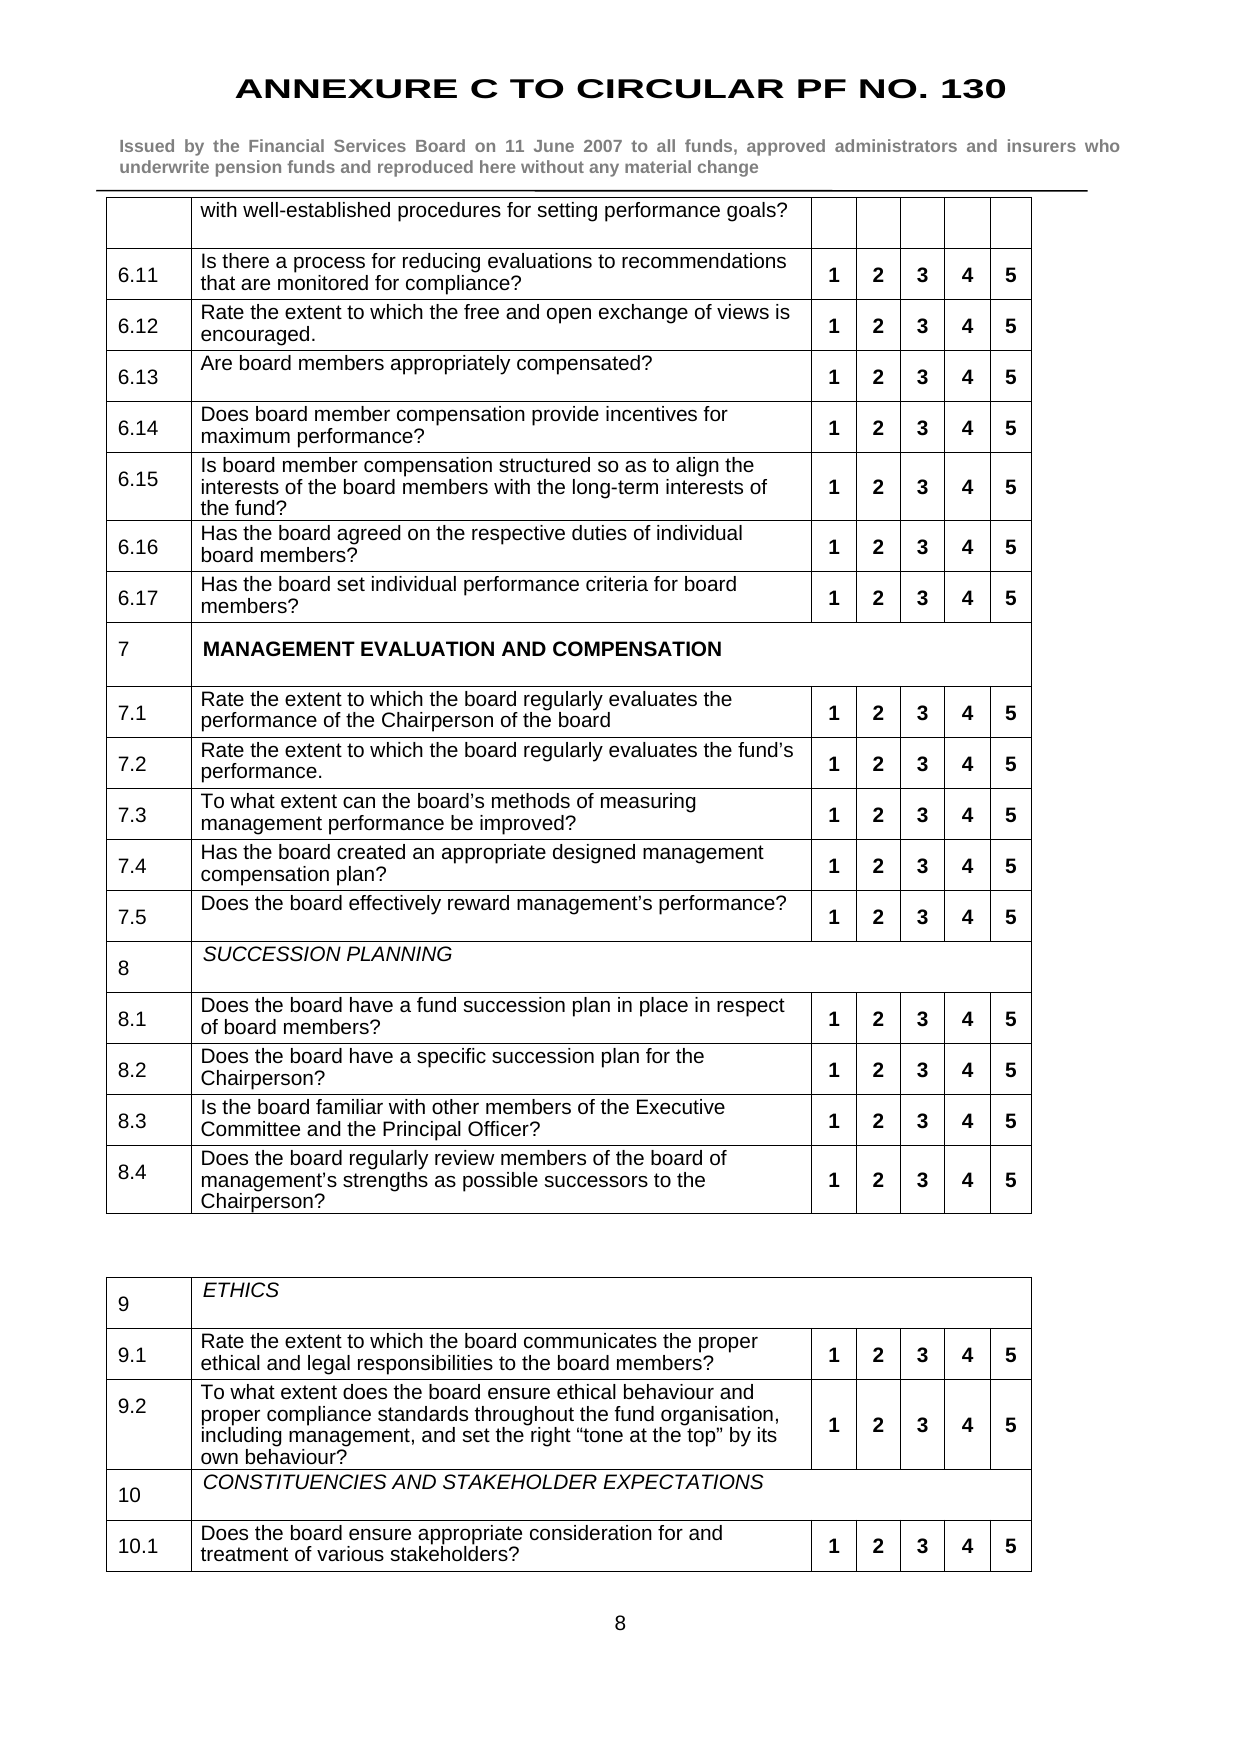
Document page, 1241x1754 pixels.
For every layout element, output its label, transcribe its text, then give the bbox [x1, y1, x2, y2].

table_cell 2 [857, 687, 900, 737]
table_cell 7.1 [107, 687, 191, 737]
table_cell MANAGEMENT EVALUATION AND COMPENSATION [192, 623, 1031, 686]
table_cell 1 [812, 351, 856, 401]
table_cell 9.1 [107, 1329, 191, 1379]
table_cell 6.17 [107, 572, 191, 622]
table_cell 1 [812, 891, 856, 941]
table_cell CONSTITUENCIES AND STAKEHOLDER EXPECTATIONS [192, 1470, 1031, 1519]
table_cell 7.2 [107, 738, 191, 788]
table_cell 4 [945, 1329, 990, 1379]
table_cell 3 [901, 1146, 944, 1213]
table_cell 1 [812, 402, 856, 452]
table_cell 4 [945, 1146, 990, 1213]
table_cell 2 [857, 249, 900, 299]
table_cell 5 [991, 521, 1031, 571]
table_cell 5 [991, 1095, 1031, 1145]
table_cell To what extent does the board ensure ethical behaviour and proper compliance standards throughout the fund organisation, including management, and set the right “tone at the top” by its own behaviour? [192, 1380, 811, 1468]
table_cell 6.11 [107, 249, 191, 299]
table_cell 3 [901, 1380, 944, 1468]
table_cell 4 [945, 249, 990, 299]
table_cell 6.16 [107, 521, 191, 571]
table_cell 3 [901, 1044, 944, 1094]
table_cell [857, 198, 900, 248]
table_cell 4 [945, 687, 990, 737]
table_cell 2 [857, 738, 900, 788]
table_cell 1 [812, 993, 856, 1043]
table_cell [991, 198, 1031, 248]
table_cell 4 [945, 402, 990, 452]
table_cell 3 [901, 891, 944, 941]
table_cell Does the board regularly review members of the board of management’s strengths as possible successors to the Chairperson? [192, 1146, 811, 1213]
table_cell 4 [945, 1095, 990, 1145]
table_cell To what extent can the board’s methods of measuring management performance be improved? [192, 789, 811, 839]
table_cell 5 [991, 891, 1031, 941]
table_cell 4 [945, 1380, 990, 1468]
table_cell 1 [812, 521, 856, 571]
table_cell Rate the extent to which the free and open exchange of views is encouraged. [192, 300, 811, 350]
table_cell 2 [857, 453, 900, 520]
table_cell 5 [991, 572, 1031, 622]
table_cell 8.4 [107, 1146, 191, 1213]
table_cell 2 [857, 1380, 900, 1468]
table_cell 4 [945, 351, 990, 401]
table_cell 2 [857, 402, 900, 452]
table_cell [812, 198, 856, 248]
table_cell 5 [991, 789, 1031, 839]
table_cell 3 [901, 300, 944, 350]
table_cell 2 [857, 1044, 900, 1094]
table_cell 7.3 [107, 789, 191, 839]
table_cell 2 [857, 521, 900, 571]
table_cell 1 [812, 1095, 856, 1145]
table_cell Does board member compensation provide incentives for maximum performance? [192, 402, 811, 452]
table_cell 5 [991, 1521, 1031, 1571]
table_cell 5 [991, 840, 1031, 890]
table_cell [901, 198, 944, 248]
table_cell 7.4 [107, 840, 191, 890]
table_cell 10.1 [107, 1521, 191, 1571]
table_cell 4 [945, 840, 990, 890]
table_cell 1 [812, 840, 856, 890]
table_cell Rate the extent to which the board communicates the proper ethical and legal responsibilities to the board members? [192, 1329, 811, 1379]
table_cell 4 [945, 453, 990, 520]
table_cell 5 [991, 1146, 1031, 1213]
table_cell [107, 198, 191, 248]
table_cell 1 [812, 453, 856, 520]
table_cell 3 [901, 1329, 944, 1379]
table_cell 7 [107, 623, 191, 686]
table_cell 3 [901, 249, 944, 299]
table_cell 5 [991, 351, 1031, 401]
table_cell 1 [812, 1521, 856, 1571]
table_cell 2 [857, 1329, 900, 1379]
table_cell 3 [901, 687, 944, 737]
table_cell 5 [991, 1380, 1031, 1468]
table_cell SUCCESSION PLANNING [192, 942, 1031, 992]
table_cell 2 [857, 840, 900, 890]
table_cell 4 [945, 789, 990, 839]
table_cell 8.3 [107, 1095, 191, 1145]
table_cell 4 [945, 572, 990, 622]
table_cell 4 [945, 993, 990, 1043]
table_cell 5 [991, 249, 1031, 299]
table_cell 2 [857, 1146, 900, 1213]
table_cell 5 [991, 1044, 1031, 1094]
table_cell 5 [991, 687, 1031, 737]
table_cell 4 [945, 1044, 990, 1094]
table_cell Are board members appropriately compensated? [192, 351, 811, 401]
table_cell 7.5 [107, 891, 191, 941]
table_cell 10 [107, 1470, 191, 1519]
table_cell 1 [812, 300, 856, 350]
table_cell 4 [945, 891, 990, 941]
table_cell 8 [107, 942, 191, 992]
table_cell 5 [991, 738, 1031, 788]
table_cell Has the board set individual performance criteria for board members? [192, 572, 811, 622]
table_cell 1 [812, 249, 856, 299]
table_cell 3 [901, 521, 944, 571]
table_cell 1 [812, 1329, 856, 1379]
table_cell 2 [857, 1521, 900, 1571]
table_cell Does the board ensure appropriate consideration for and treatment of various stakeholders? [192, 1521, 811, 1571]
table_cell 1 [812, 1380, 856, 1468]
table_cell 6.15 [107, 453, 191, 520]
table_cell 4 [945, 1521, 990, 1571]
table_cell 3 [901, 1095, 944, 1145]
table_cell 5 [991, 402, 1031, 452]
table_cell 2 [857, 891, 900, 941]
table_cell 1 [812, 1146, 856, 1213]
table_cell 5 [991, 453, 1031, 520]
table_cell 8.1 [107, 993, 191, 1043]
table_cell 2 [857, 351, 900, 401]
table_cell 6.13 [107, 351, 191, 401]
table_cell with well-established procedures for setting performance goals? [192, 198, 811, 248]
table_cell 5 [991, 1329, 1031, 1379]
table_cell 3 [901, 402, 944, 452]
table_cell Does the board effectively reward management’s performance? [192, 891, 811, 941]
table_cell 8.2 [107, 1044, 191, 1094]
table_cell 5 [991, 993, 1031, 1043]
table_cell 3 [901, 572, 944, 622]
table_cell Is there a process for reducing evaluations to recommendations that are monitored for compliance? [192, 249, 811, 299]
table_cell Has the board agreed on the respective duties of individual board members? [192, 521, 811, 571]
table_cell 1 [812, 572, 856, 622]
table_cell 2 [857, 993, 900, 1043]
table_cell 1 [812, 1044, 856, 1094]
table_cell 6.12 [107, 300, 191, 350]
table_header ETHICS [192, 1278, 1031, 1328]
table_cell 1 [812, 789, 856, 839]
table_cell [945, 198, 990, 248]
table_cell 3 [901, 351, 944, 401]
table_header 9 [107, 1278, 191, 1328]
table_cell 2 [857, 1095, 900, 1145]
table_cell Rate the extent to which the board regularly evaluates the performance of the Chairperson of the board [192, 687, 811, 737]
table_cell 3 [901, 453, 944, 520]
table_cell 2 [857, 789, 900, 839]
table_cell 2 [857, 572, 900, 622]
table_cell Is board member compensation structured so as to align the interests of the board members with the long-term interests of the fund? [192, 453, 811, 520]
table_cell 1 [812, 687, 856, 737]
table_cell Is the board familiar with other members of the Executive Committee and the Principal Officer? [192, 1095, 811, 1145]
table_cell 3 [901, 840, 944, 890]
table_cell 4 [945, 300, 990, 350]
table_cell 1 [812, 738, 856, 788]
table_cell 3 [901, 738, 944, 788]
table_cell Does the board have a specific succession plan for the Chairperson? [192, 1044, 811, 1094]
table_cell 6.14 [107, 402, 191, 452]
table_cell 5 [991, 300, 1031, 350]
table_cell Rate the extent to which the board regularly evaluates the fund’s performance. [192, 738, 811, 788]
table_cell 4 [945, 738, 990, 788]
table_cell Has the board created an appropriate designed management compensation plan? [192, 840, 811, 890]
table_cell 2 [857, 300, 900, 350]
table_cell 3 [901, 993, 944, 1043]
table_cell 3 [901, 1521, 944, 1571]
table_cell 4 [945, 521, 990, 571]
table_cell 9.2 [107, 1380, 191, 1468]
table_cell 3 [901, 789, 944, 839]
table_cell Does the board have a fund succession plan in place in respect of board members? [192, 993, 811, 1043]
